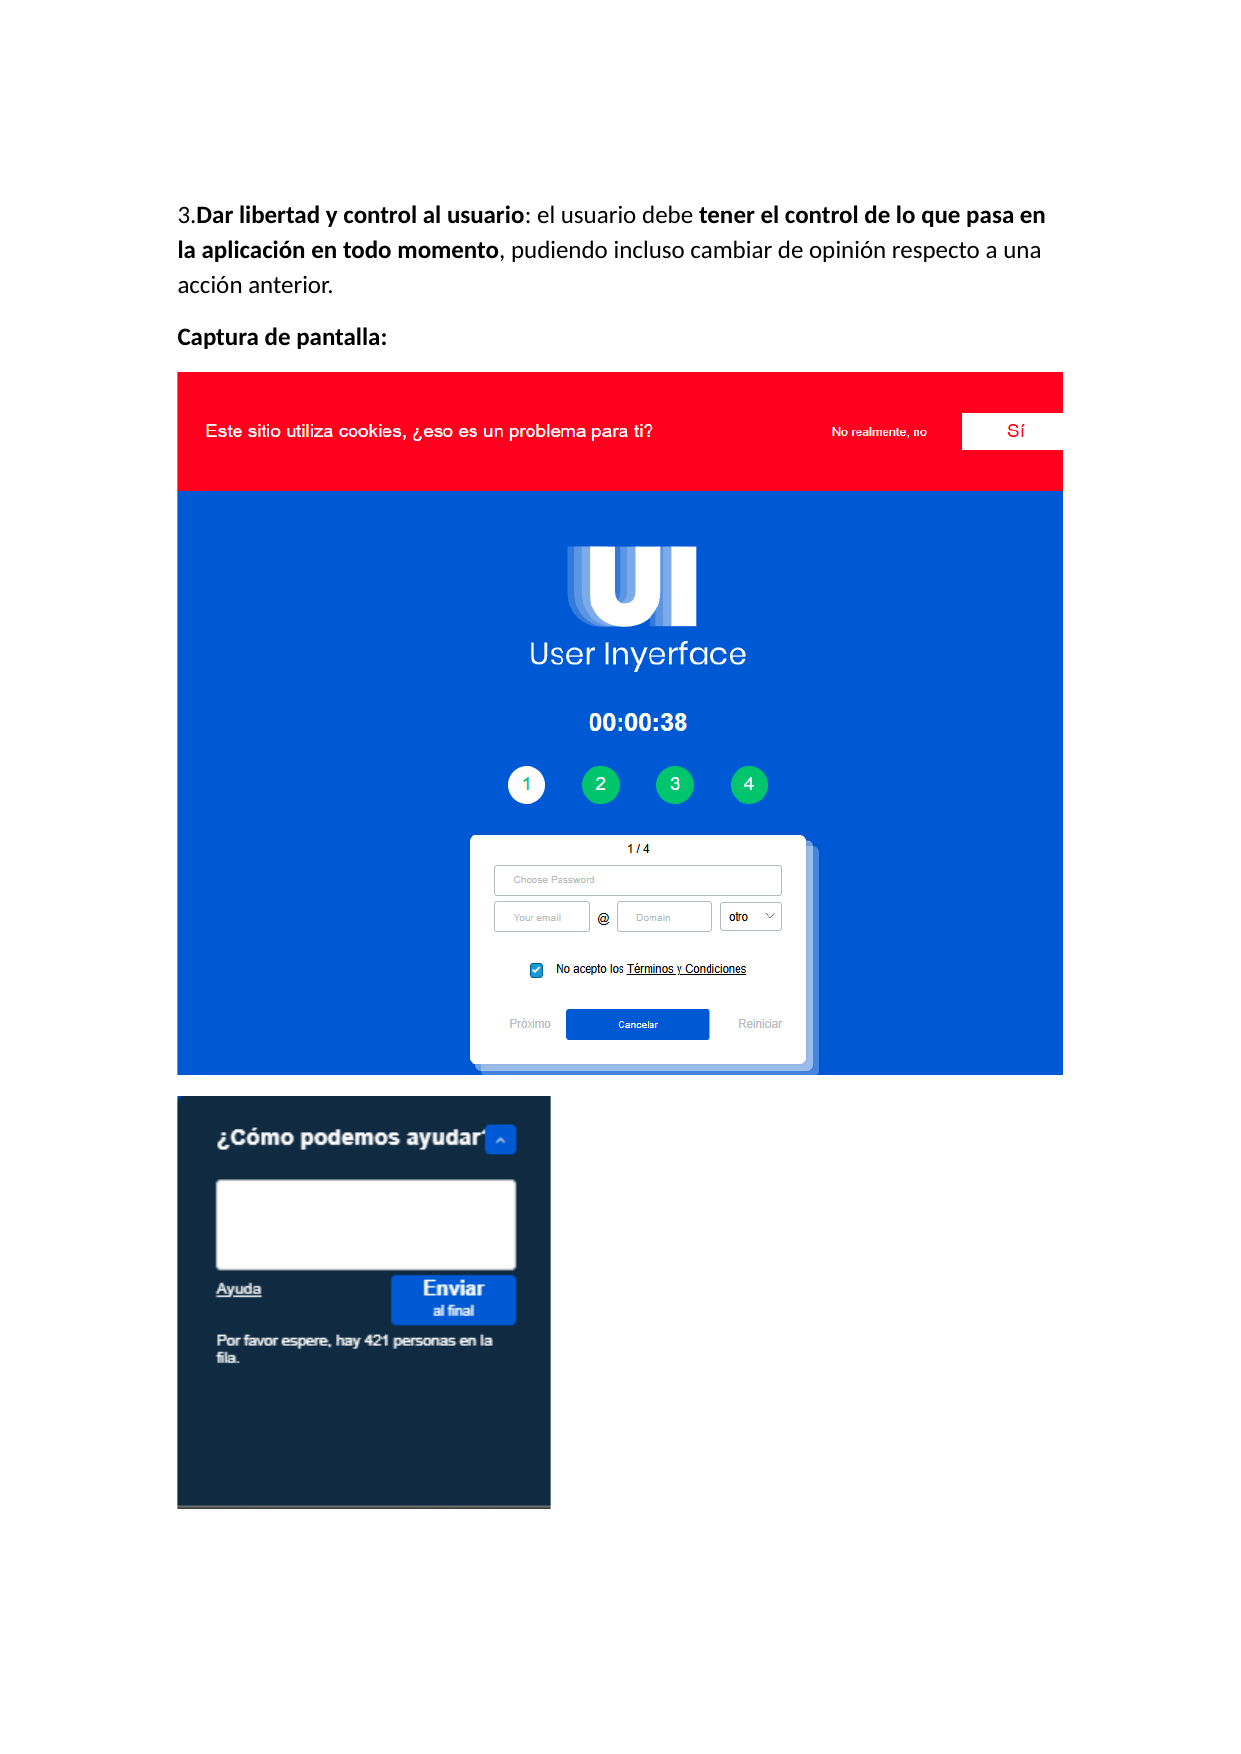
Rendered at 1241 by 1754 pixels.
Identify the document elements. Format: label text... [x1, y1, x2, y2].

text Captura de pantalla: [177, 321, 1063, 351]
text 3.Dar libertad y control al usuario: el usuario debe tener el control de lo que pasa en la aplicación en todo momento, pudiendo incluso cambiar de opinión respecto a una acción anterior. [177, 199, 1063, 300]
